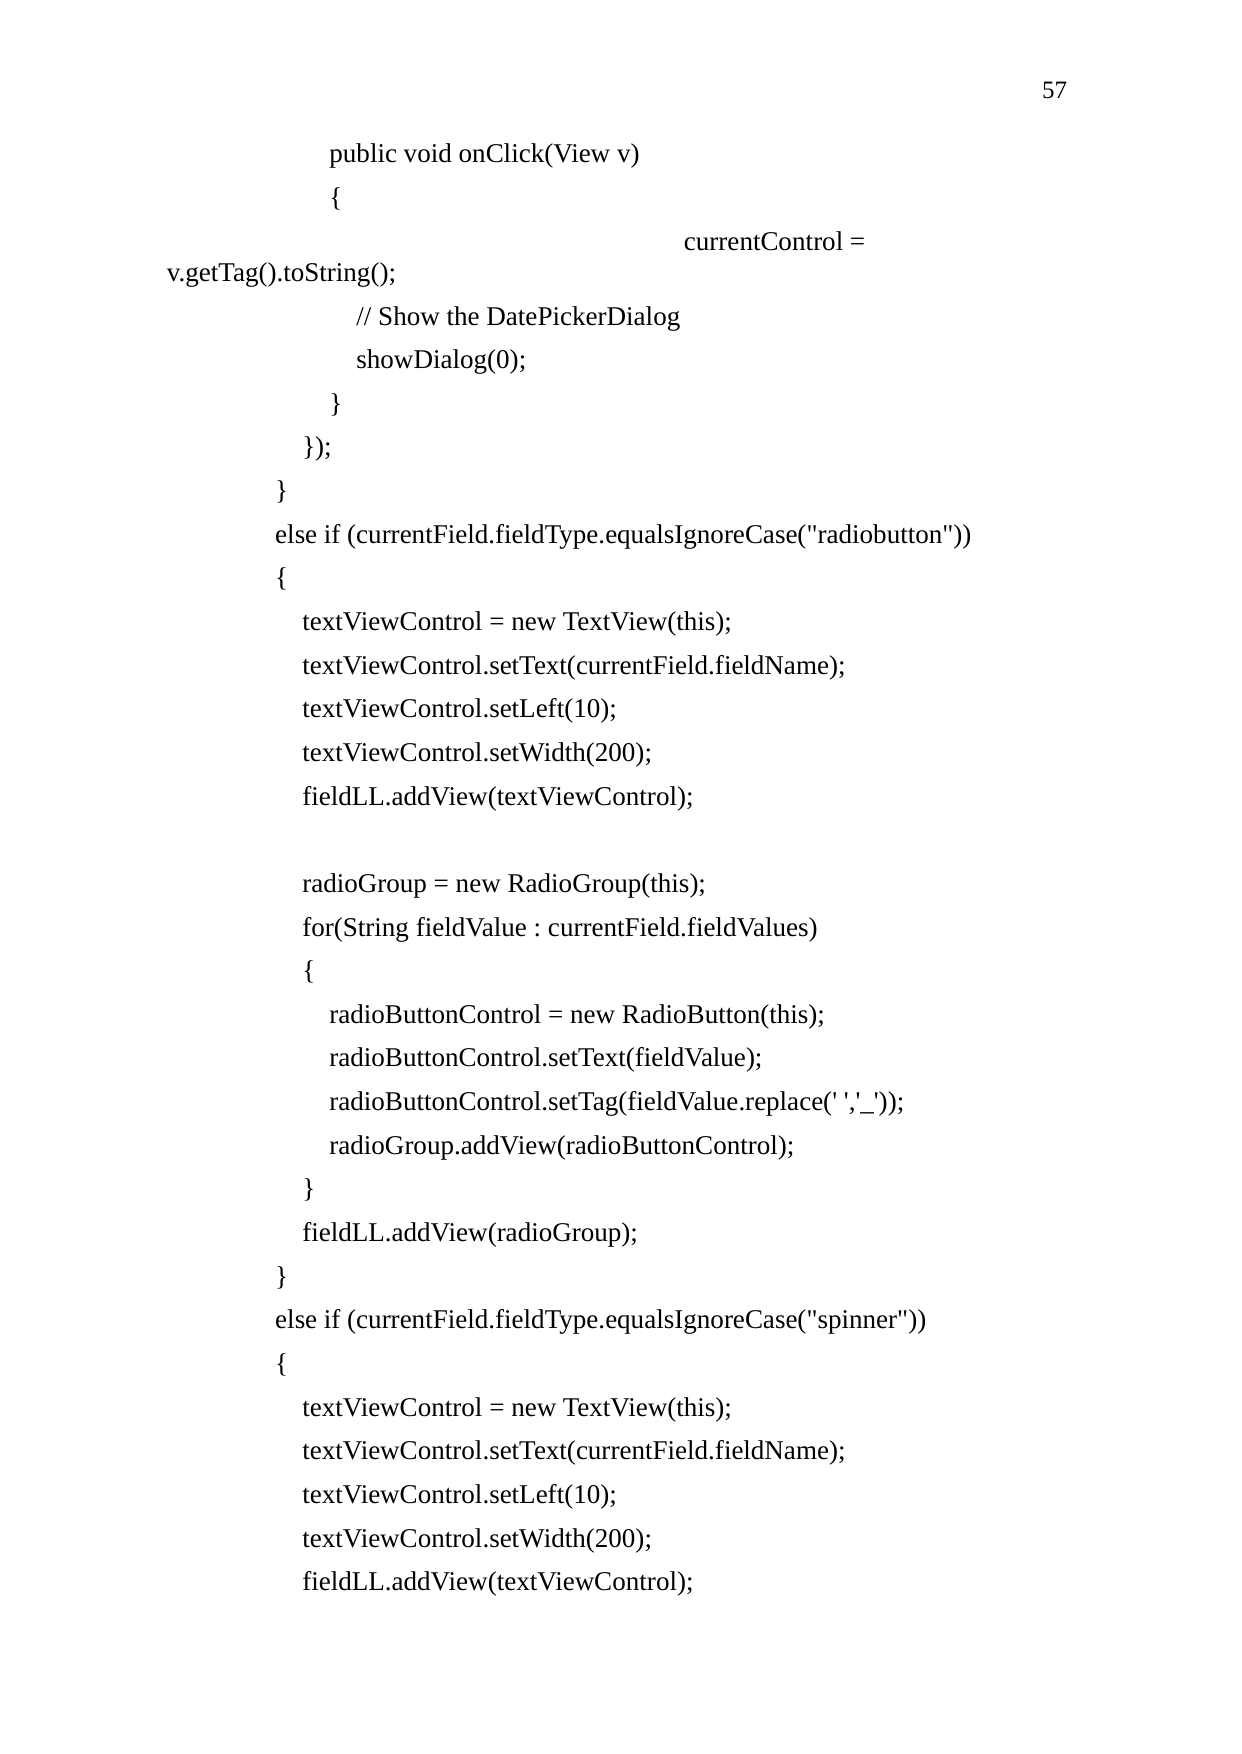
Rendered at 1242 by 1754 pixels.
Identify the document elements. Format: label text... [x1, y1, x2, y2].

text { [167, 954, 1067, 985]
text textViewControl.setLeft(10); [167, 692, 1067, 723]
text radioButtonControl.setText(fieldValue); [167, 1042, 1067, 1073]
text textViewControl.setText(currentField.fieldName); [167, 649, 1067, 680]
text textViewControl = new TextView(this); [167, 605, 1067, 636]
text else if (currentField.fieldType.equalsIgnoreCase("spinner")) [167, 1303, 1067, 1334]
text textViewControl = new TextView(this); [167, 1391, 1067, 1422]
text } [167, 474, 1067, 505]
text } [167, 1172, 1067, 1204]
text { [167, 1347, 1067, 1378]
text showDialog(0); [167, 343, 1067, 374]
text fieldLL.addView(textViewControl); [167, 1565, 1067, 1596]
text else if (currentField.fieldType.equalsIgnoreCase("radiobutton")) [167, 518, 1067, 549]
text currentControl = v.getTag().toString(); [167, 225, 1067, 287]
text radioButtonControl.setTag(fieldValue.replace(' ','_')); [167, 1085, 1067, 1116]
text }); [167, 431, 1067, 462]
text textViewControl.setWidth(200); [167, 736, 1067, 767]
text fieldLL.addView(textViewControl); [167, 780, 1067, 811]
text radioButtonControl = new RadioButton(this); [167, 998, 1067, 1029]
text } [167, 1260, 1067, 1291]
text { [167, 181, 1067, 212]
text // Show the DatePickerDialog [167, 299, 1067, 331]
text textViewControl.setWidth(200); [167, 1522, 1067, 1553]
text { [167, 561, 1067, 593]
text public void onClick(View v) [167, 137, 1067, 169]
text radioGroup.addView(radioButtonControl); [167, 1129, 1067, 1160]
text fieldLL.addView(radioGroup); [167, 1216, 1067, 1247]
text radioGroup = new RadioGroup(this); [167, 867, 1067, 898]
text textViewControl.setText(currentField.fieldName); [167, 1434, 1067, 1466]
text for(String fieldValue : currentField.fieldValues) [167, 911, 1067, 942]
text } [167, 387, 1067, 418]
text textViewControl.setLeft(10); [167, 1478, 1067, 1509]
